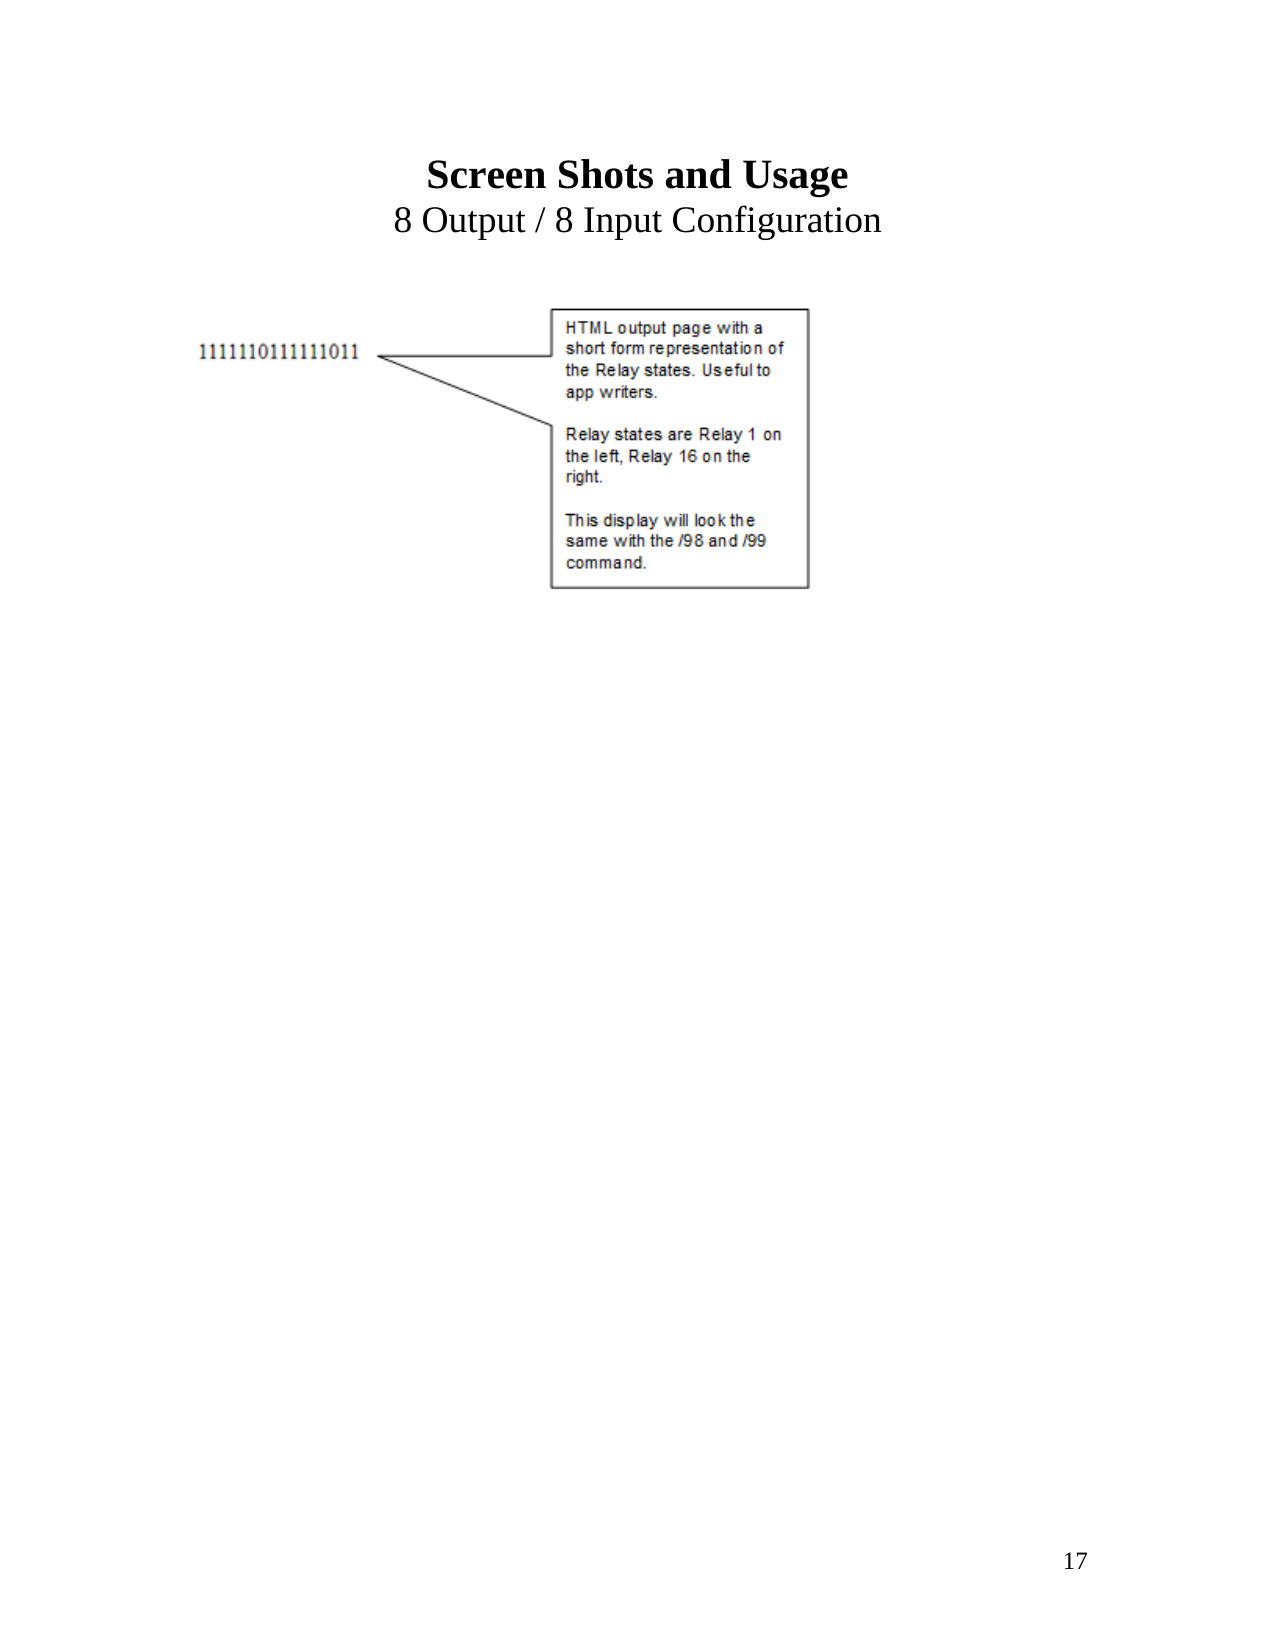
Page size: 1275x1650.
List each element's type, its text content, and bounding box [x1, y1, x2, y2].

text 8 Output / 8 Input Configuration [187, 198, 1087, 241]
text Screen Shots and Usage [187, 150, 1087, 198]
picture [187, 298, 818, 597]
